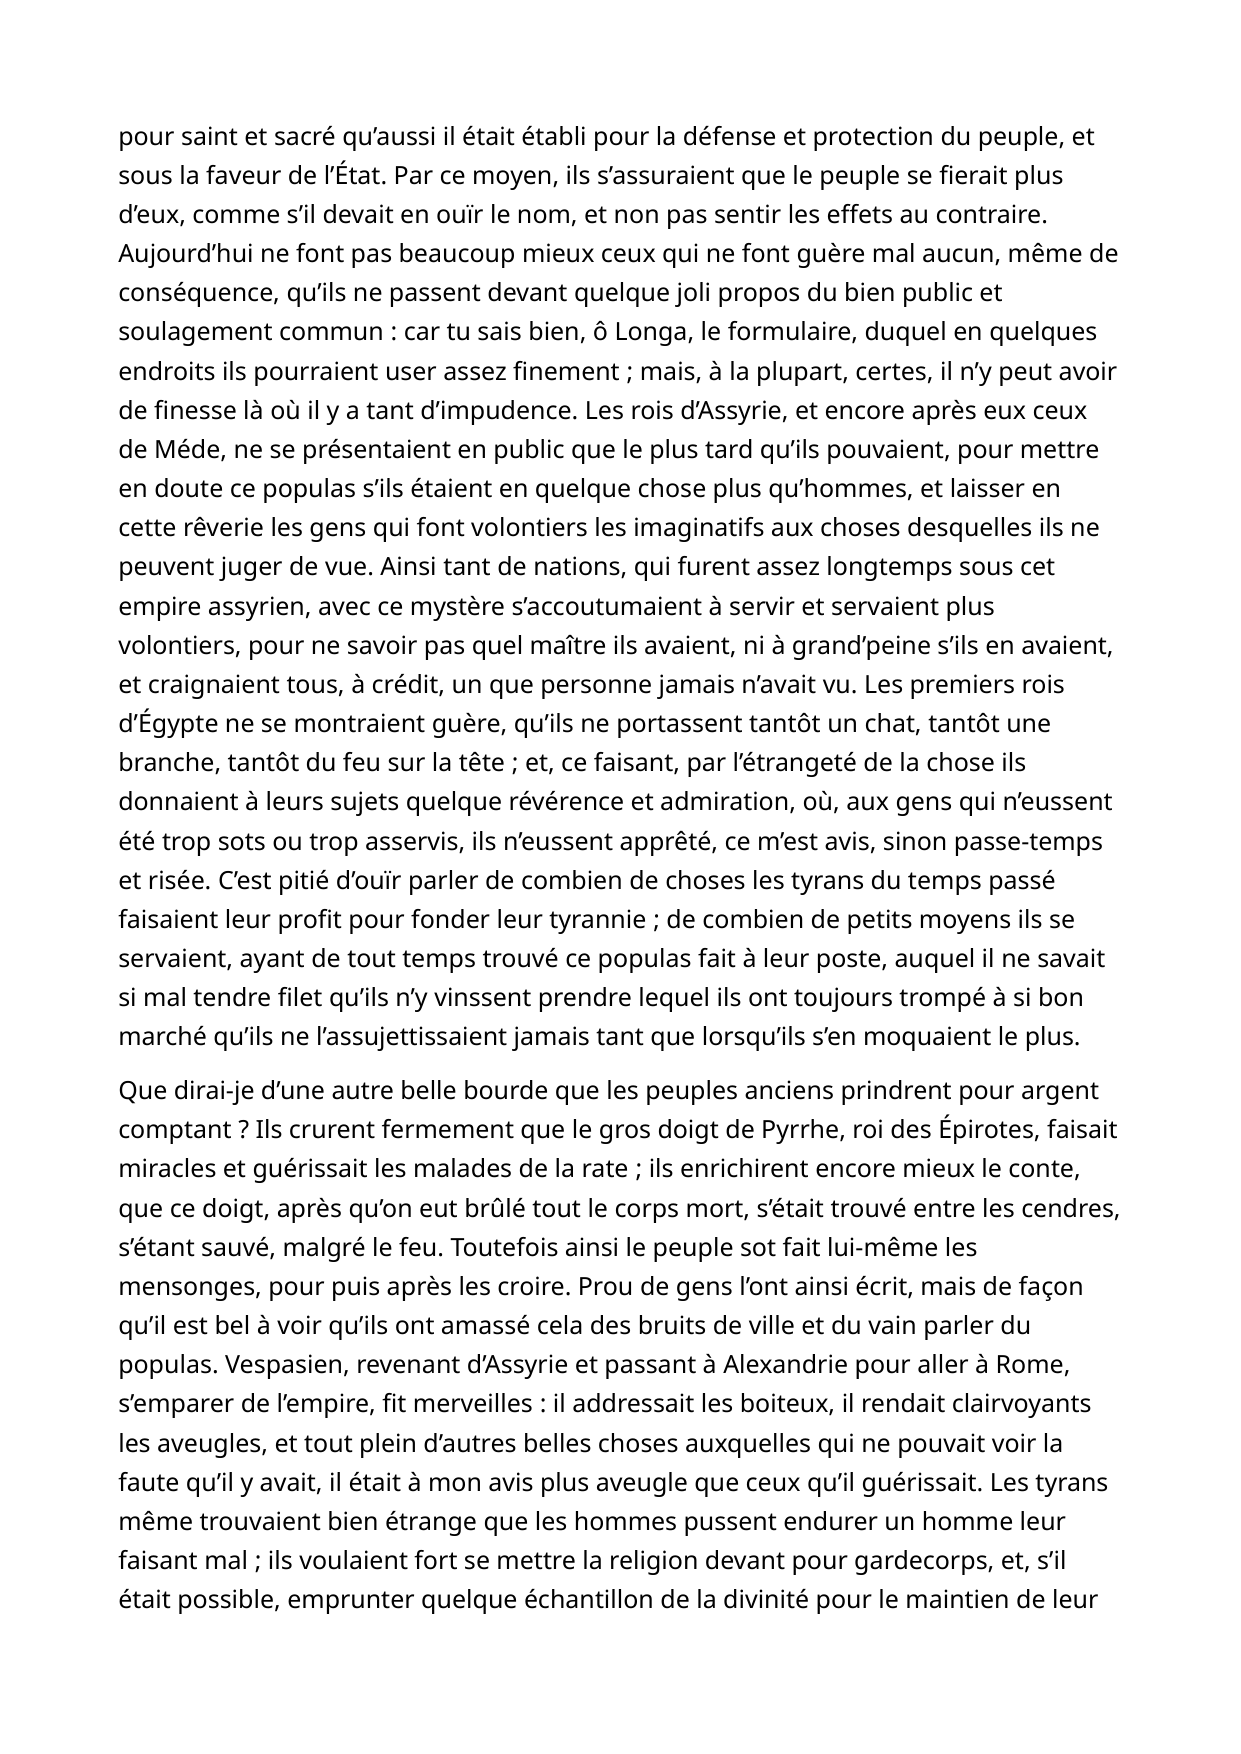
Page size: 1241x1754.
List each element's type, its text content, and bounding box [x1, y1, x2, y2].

text Que dirai-je d’une autre belle bourde que les peuples anciens prindrent pour argent comptant ? Ils crurent fermement que le gros doigt de Pyrrhe, roi des Épirotes, faisait miracles et guérissait les malades de la rate ; ils enrichirent encore mieux le conte, que ce doigt, après qu’on eut brûlé tout le corps mort, s’était trouvé entre les cendres, s’étant sauvé, malgré le feu. Toutefois ainsi le peuple sot fait lui-même les mensonges, pour puis après les croire. Prou de gens l’ont ainsi écrit, mais de façon qu’il est bel à voir qu’ils ont amassé cela des bruits de ville et du vain parler du populas. Vespasien, revenant d’Assyrie et passant à Alexandrie pour aller à Rome, s’emparer de l’empire, fit merveilles : il addressait les boiteux, il rendait clairvoyants les aveugles, et tout plein d’autres belles choses auxquelles qui ne pouvait voir la faute qu’il y avait, il était à mon avis plus aveugle que ceux qu’il guérissait. Les tyrans même trouvaient bien étrange que les hommes pussent endurer un homme leur faisant mal ; ils voulaient fort se mettre la religion devant pour gardecorps, et, s’il était possible, emprunter quelque échantillon de la divinité pour le maintien de leur [118, 1073, 1122, 1616]
text pour saint et sacré qu’aussi il était établi pour la défense et protection du peuple, et sous la faveur de l’État. Par ce moyen, ils s’assuraient que le peuple se fierait plus d’eux, comme s’il devait en ouïr le nom, et non pas sentir les effets au contraire. Aujourd’hui ne font pas beaucoup mieux ceux qui ne font guère mal aucun, même de conséquence, qu’ils ne passent devant quelque joli propos du bien public et soulagement commun : car tu sais bien, ô Longa, le formulaire, duquel en quelques endroits ils pourraient user assez finement ; mais, à la plupart, certes, il n’y peut avoir de finesse là où il y a tant d’impudence. Les rois d’Assyrie, et encore après eux ceux de Méde, ne se présentaient en public que le plus tard qu’ils pouvaient, pour mettre en doute ce populas s’ils étaient en quelque chose plus qu’hommes, et laisser en cette rêverie les gens qui font volontiers les imaginatifs aux choses desquelles ils ne peuvent juger de vue. Ainsi tant de nations, qui furent assez longtemps sous cet empire assyrien, avec ce mystère s’accoutumaient à servir et servaient plus volontiers, pour ne savoir pas quel maître ils avaient, ni à grand’peine s’ils en avaient, et craignaient tous, à crédit, un que personne jamais n’avait vu. Les premiers rois d’Égypte ne se montraient guère, qu’ils ne portassent tantôt un chat, tantôt une branche, tantôt du feu sur la tête ; et, ce faisant, par l’étrangeté de la chose ils donnaient à leurs sujets quelque révérence et admiration, où, aux gens qui n’eussent été trop sots ou trop asservis, ils n’eussent apprêté, ce m’est avis, sinon passe-temps et risée. C’est pitié d’ouïr parler de combien de choses les tyrans du temps passé faisaient leur profit pour fonder leur tyrannie ; de combien de petits moyens ils se servaient, ayant de tout temps trouvé ce populas fait à leur poste, auquel il ne savait si mal tendre filet qu’ils n’y vinssent prendre lequel ils ont toujours trompé à si bon marché qu’ils ne l’assujettissaient jamais tant que lorsqu’ils s’en moquaient le plus. [118, 118, 1122, 1053]
